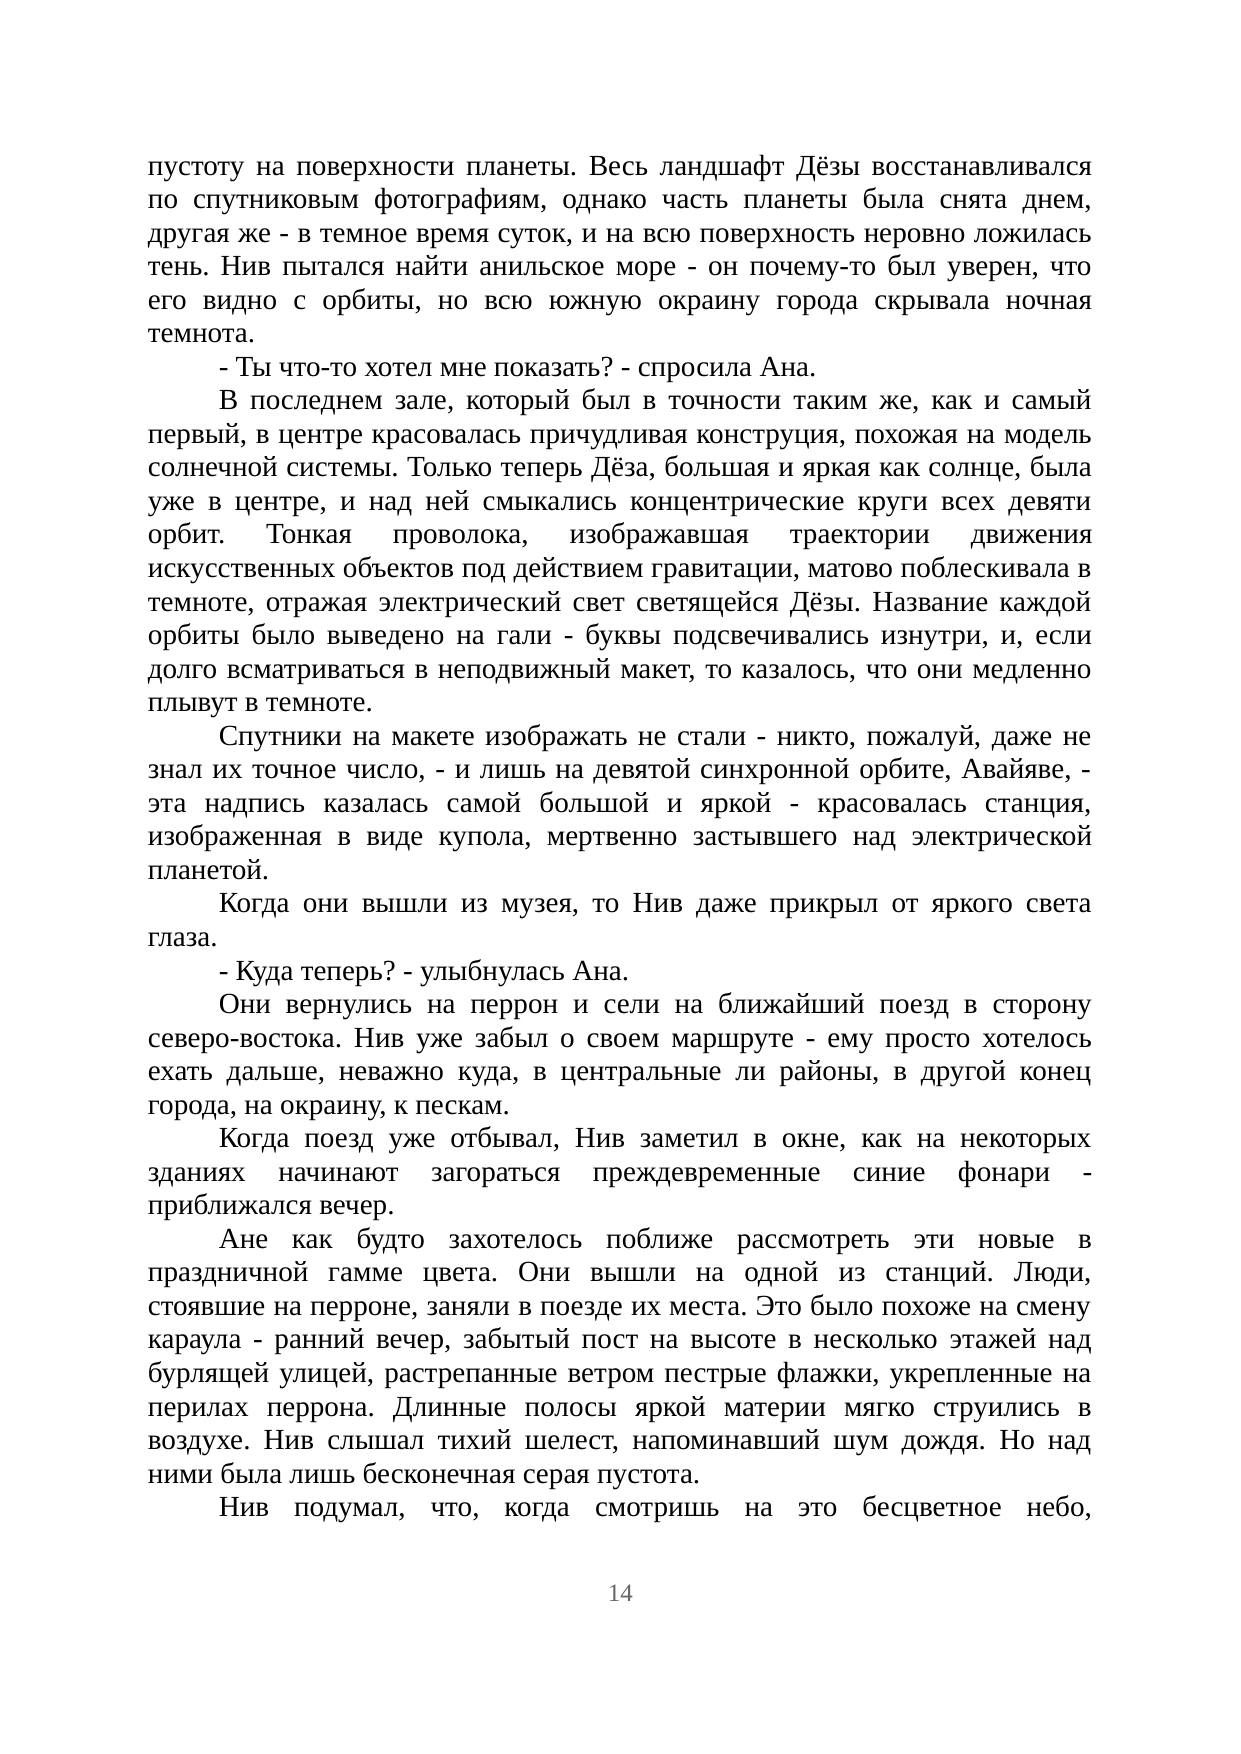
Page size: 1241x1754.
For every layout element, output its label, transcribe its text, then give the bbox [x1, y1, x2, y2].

text - Куда теперь? - улыбнулась Ана. [148, 953, 1093, 986]
text Спутники на макете изображать не стали - никто, пожалуй, даже не знал их точное число, - и лишь на девятой синхронной орбите, Авайяве, - эта надпись казалась самой большой и яркой - красовалась станция, изображенная в виде купола, мертвенно застывшего над электрической планетой. [148, 718, 1093, 886]
text Когда они вышли из музея, то Нив даже прикрыл от яркого света глаза. [148, 886, 1093, 953]
text пустоту на поверхности планеты. Весь ландшафт Дёзы восстанавливался по спутниковым фотографиям, однако часть планеты была снята днем, другая же - в темное время суток, и на всю поверхность неровно ложилась тень. Нив пытался найти анильское море - он почему-то был уверен, что его видно с орбиты, но всю южную окраину города скрывала ночная темнота. [148, 148, 1093, 349]
text - Ты что-то хотел мне показать? - спросила Ана. [148, 349, 1093, 382]
text Когда поезд уже отбывал, Нив заметил в окне, как на некоторых зданиях начинают загораться преждевременные синие фонари - приближался вечер. [148, 1120, 1093, 1221]
text Нив подумал, что, когда смотришь на это бесцветное небо, [148, 1489, 1093, 1523]
text Ане как будто захотелось поближе рассмотреть эти новые в праздничной гамме цвета. Они вышли на одной из станций. Люди, стоявшие на перроне, заняли в поезде их места. Это было похоже на смену караула - ранний вечер, забытый пост на высоте в несколько этажей над бурлящей улицей, растрепанные ветром пестрые флажки, укрепленные на перилах перрона. Длинные полосы яркой материи мягко струились в воздухе. Нив слышал тихий шелест, напоминавший шум дождя. Но над ними была лишь бесконечная серая пустота. [148, 1221, 1093, 1489]
text В последнем зале, который был в точности таким же, как и самый первый, в центре красовалась причудливая конструция, похожая на модель солнечной системы. Только теперь Дёза, большая и яркая как солнце, была уже в центре, и над ней смыкались концентрические круги всех девяти орбит. Тонкая проволока, изображавшая траектории движения искусственных объектов под действием гравитации, матово поблескивала в темноте, отражая электрический свет светящейся Дёзы. Название каждой орбиты было выведено на гали - буквы подсвечивались изнутри, и, если долго всматриваться в неподвижный макет, то казалось, что они медленно плывут в темноте. [148, 382, 1093, 718]
text Они вернулись на перрон и сели на ближайший поезд в сторону северо-востока. Нив уже забыл о своем маршруте - ему просто хотелось ехать дальше, неважно куда, в центральные ли районы, в другой конец города, на окраину, к пескам. [148, 986, 1093, 1120]
